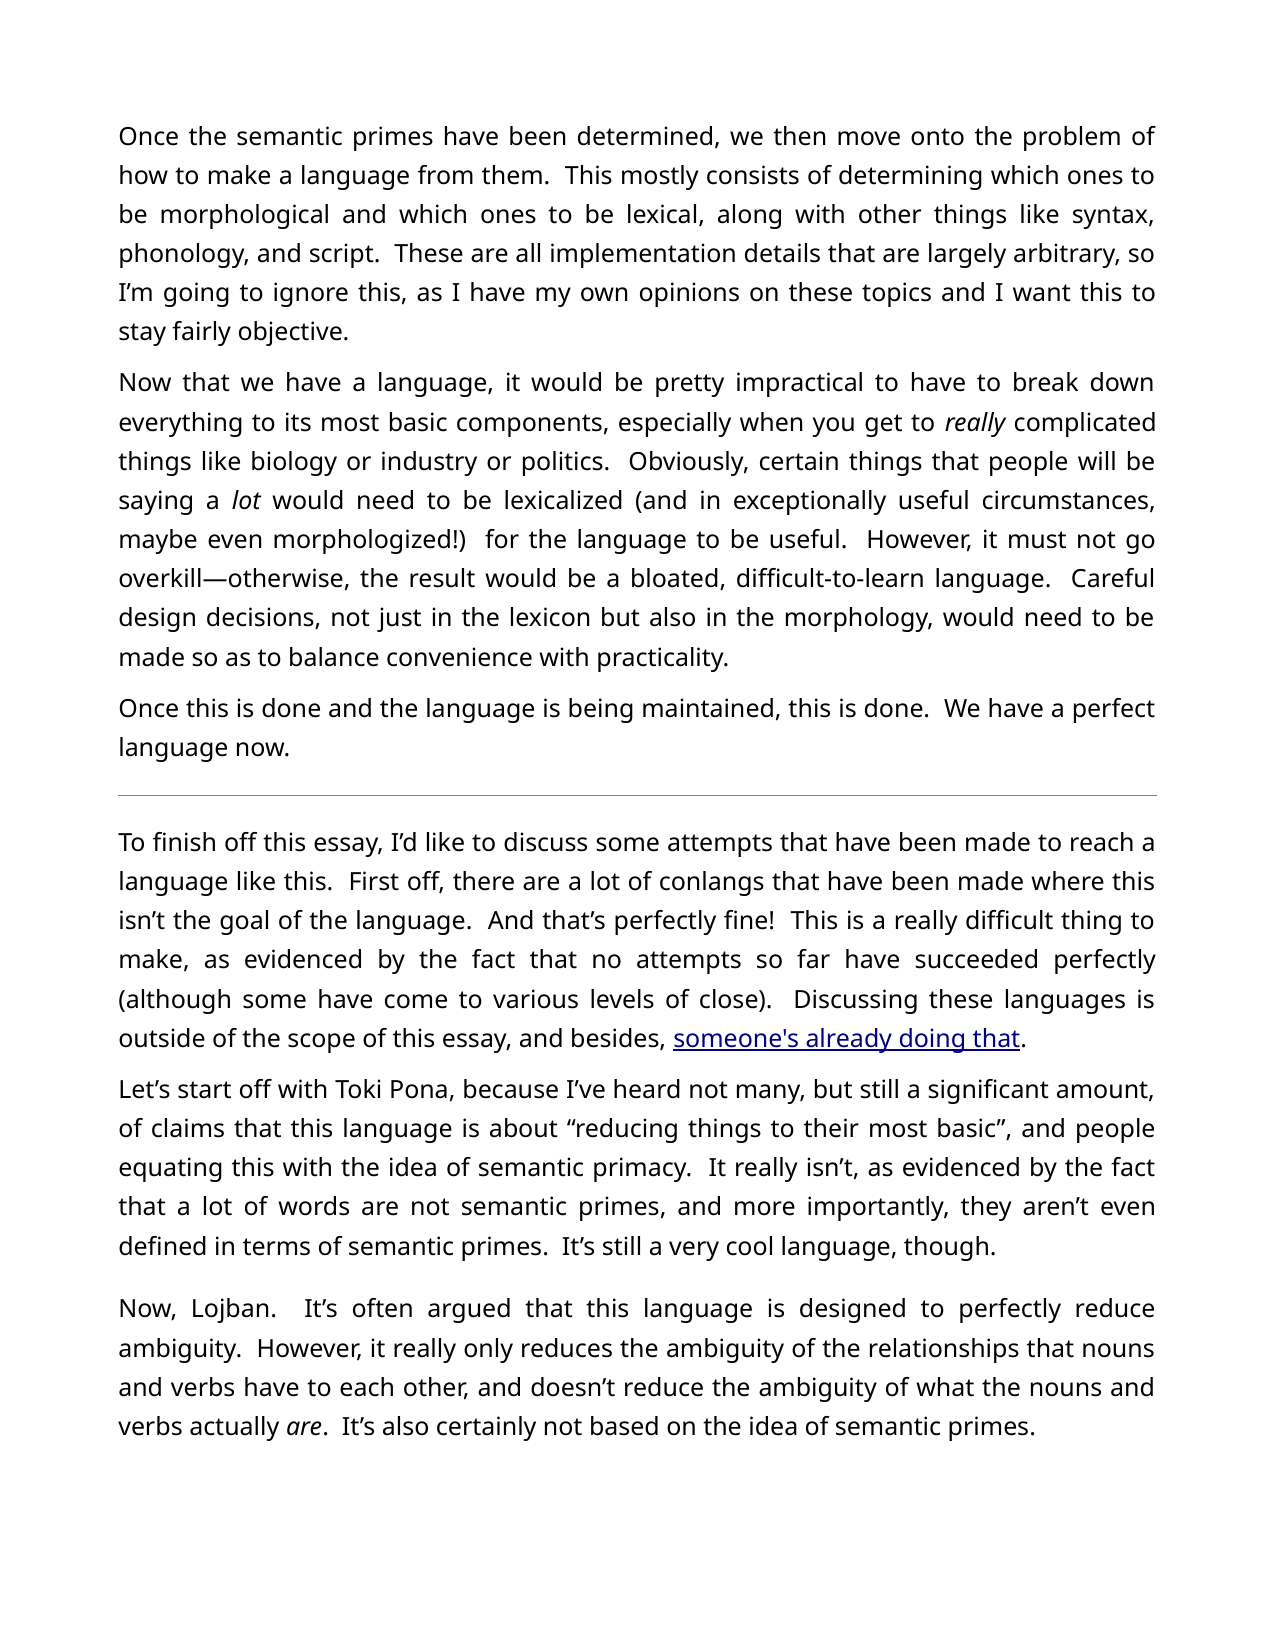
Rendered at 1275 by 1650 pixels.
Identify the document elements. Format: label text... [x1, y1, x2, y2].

text Once this is done and the language is being maintained, this is done. We have a perfect language now. [118, 690, 1157, 763]
text Now that we have a language, it would be pretty impractical to have to break down everything to its most basic components, especially when you get to really complicated things like biology or industry or politics. Obviously, certain things that people will be saying a lot would need to be lexicalized (and in exceptionally useful circumstances, maybe even morphologized!) for the language to be useful. However, it must not go overkill—otherwise, the result would be a bloated, difficult-to-learn language. Careful design decisions, not just in the lexicon but also in the morphology, would need to be made so as to balance convenience with practicality. [118, 365, 1157, 673]
text Now, Lojban. It’s often argued that this language is designed to perfectly reduce ambiguity. However, it really only reduces the ambiguity of the relationships that nouns and verbs have to each other, and doesn’t reduce the ambiguity of what the nouns and verbs actually are. It’s also certainly not based on the idea of semantic primes. [118, 1291, 1157, 1443]
text Once the semantic primes have been determined, we then move onto the problem of how to make a language from them. This mostly consists of determining which ones to be morphological and which ones to be lexical, along with other things like syntax, phonology, and script. These are all implementation details that are largely arbitrary, so I’m going to ignore this, as I have my own opinions on these topics and I want this to stay fairly objective. [118, 118, 1157, 348]
text Let’s start off with Toki Pona, because I’ve heard not many, but still a significant amount, of claims that this language is about “reducing things to their most basic”, and people equating this with the idea of semantic primacy. It really isn’t, as evidenced by the fact that a lot of words are not semantic primes, and more importantly, they aren’t even defined in terms of semantic primes. It’s still a very cool language, though. [118, 1071, 1157, 1262]
text To finish off this essay, I’d like to discuss some attempts that have been made to reach a language like this. First off, there are a lot of conlangs that have been made where this isn’t the goal of the language. And that’s perfectly fine! This is a really difficult thing to make, as evidenced by the fact that no attempts so far have succeeded perfectly (although some have come to various levels of close). Discussing these languages is outside of the scope of this essay, and besides, someone's already doing that. [118, 824, 1157, 1054]
